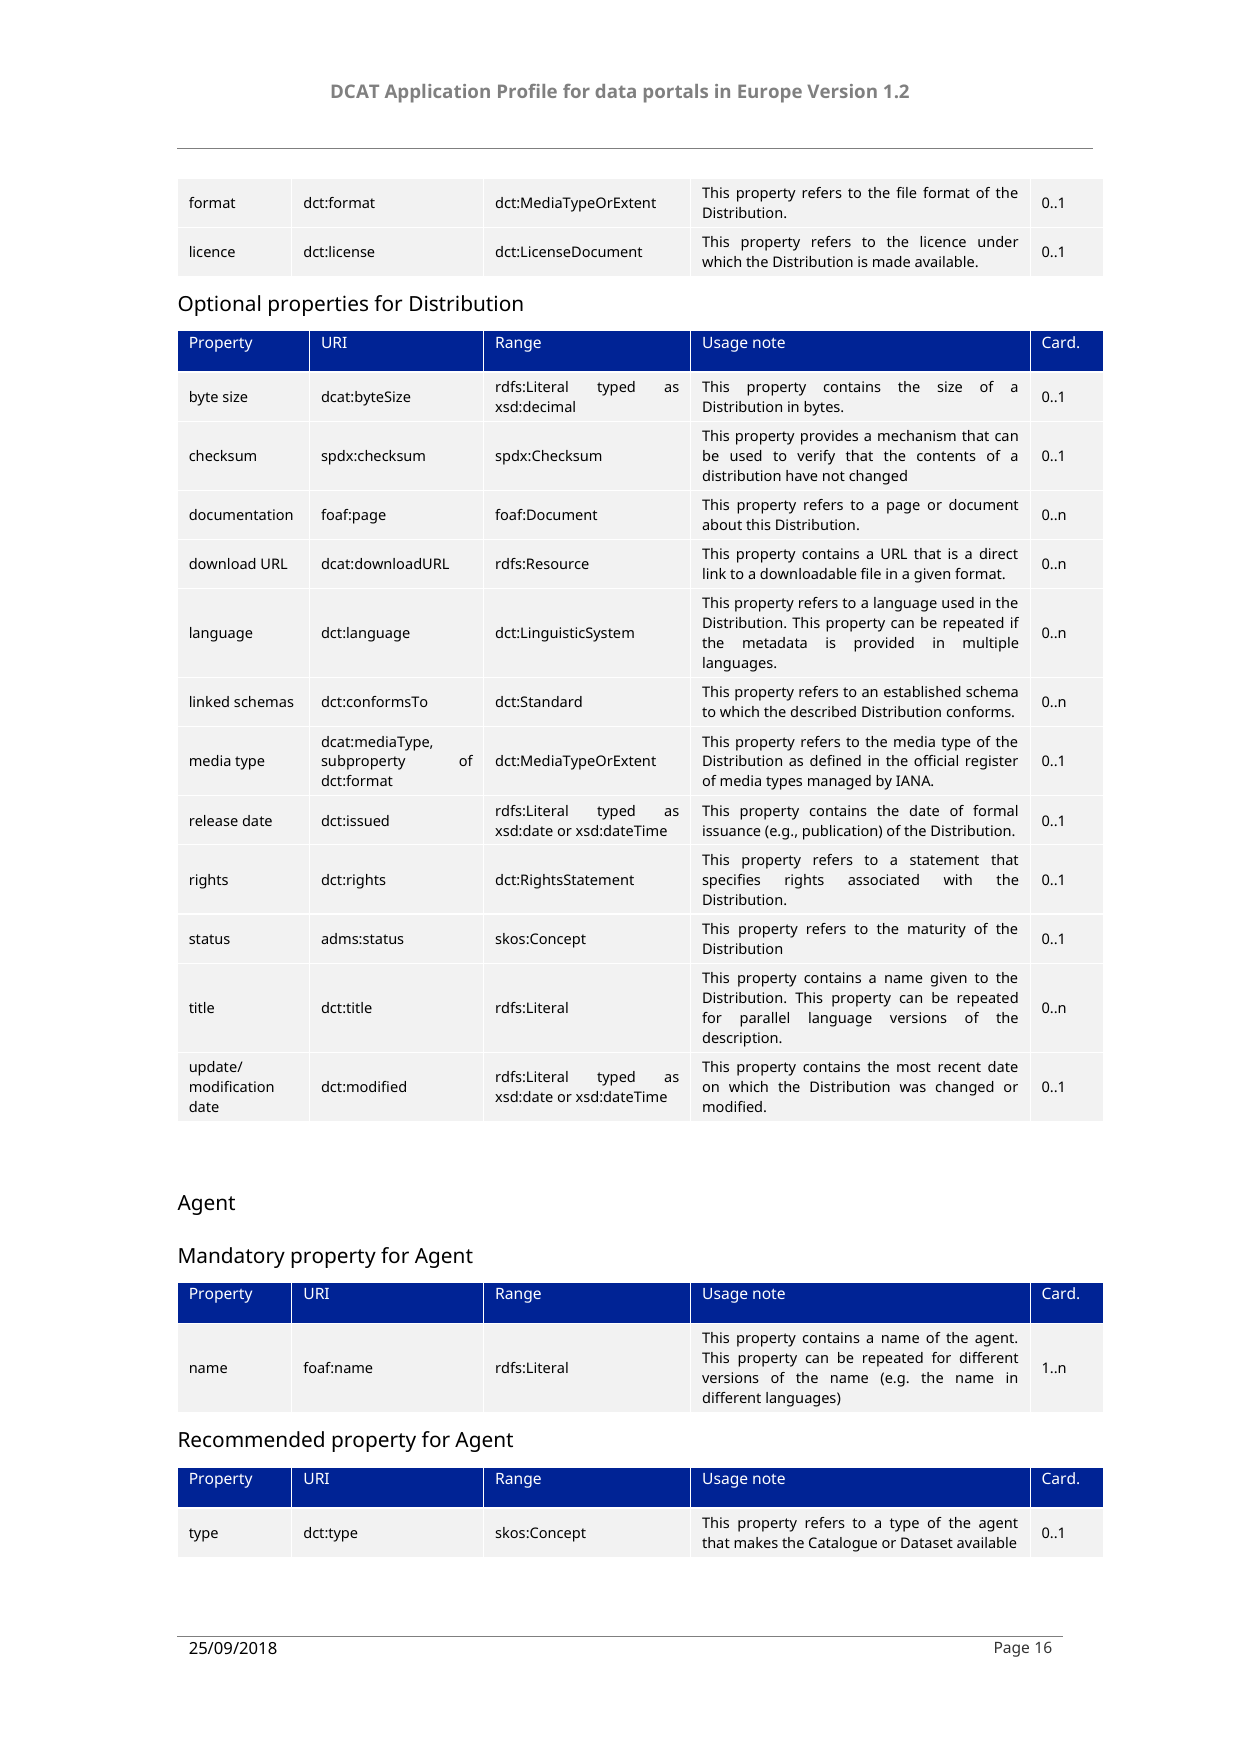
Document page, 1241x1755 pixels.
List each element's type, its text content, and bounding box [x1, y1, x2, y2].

table_cell 0..1 [1031, 915, 1103, 963]
table_header URI [292, 1283, 483, 1323]
table_cell 0..1 [1031, 1053, 1103, 1121]
table_cell 0..1 [1031, 373, 1103, 421]
table_cell dct:format [292, 179, 483, 227]
table_cell dcat:byteSize [310, 373, 483, 421]
table_cell This property refers to a page or document about this Distribution. [691, 491, 1030, 539]
table_cell This property refers to the media type of the Distribution as defined in the official register of media types managed by IANA. [691, 727, 1030, 795]
table_cell byte size [178, 373, 309, 421]
table_cell media type [178, 727, 309, 795]
table_cell 0..1 [1031, 796, 1103, 844]
table_cell This property refers to a language used in the Distribution. This property can be repeated if the metadata is provided in multiple languages. [691, 589, 1030, 677]
subtitle Recommended property for Agent [177, 1426, 1063, 1454]
table_cell 0..n [1031, 491, 1103, 539]
table_cell skos:Concept [484, 1509, 690, 1557]
table_cell release date [178, 796, 309, 844]
table_cell dct:LicenseDocument [484, 228, 690, 276]
subtitle Optional properties for Distribution [177, 289, 1063, 318]
table_cell This property refers to a type of the agent that makes the Catalogue or Dataset available [691, 1509, 1030, 1557]
table_cell rdfs:Literal [484, 1324, 690, 1412]
table_cell This property refers to an established schema to which the described Distribution conforms. [691, 678, 1030, 726]
table_cell 0..n [1031, 964, 1103, 1052]
table_cell dct:conformsTo [310, 678, 483, 726]
table_cell dct:language [310, 589, 483, 677]
table_cell skos:Concept [484, 915, 690, 963]
table_cell rdfs:Literal typed as xsd:date or xsd:dateTime [484, 796, 690, 844]
table_cell dct:title [310, 964, 483, 1052]
table_cell dct:LinguisticSystem [484, 589, 690, 677]
table_cell spdx:Checksum [484, 422, 690, 490]
table_cell This property contains a name given to the Distribution. This property can be repeated for parallel language versions of the description. [691, 964, 1030, 1052]
table_header URI [310, 331, 483, 371]
subtitle Agent [177, 1188, 1063, 1216]
table_cell documentation [178, 491, 309, 539]
table_cell dct:MediaTypeOrExtent [484, 727, 690, 795]
table_cell dct:type [292, 1509, 483, 1557]
table_header Card. [1031, 331, 1103, 371]
table_cell This property refers to a statement that specifies rights associated with the Distribution. [691, 845, 1030, 913]
table_header Usage note [691, 1468, 1030, 1507]
table_header Card. [1031, 1283, 1103, 1323]
table_header Usage note [691, 1283, 1030, 1323]
table_cell This property refers to the maturity of the Distribution [691, 915, 1030, 963]
table_cell rdfs:Literal typed as xsd:date or xsd:dateTime [484, 1053, 690, 1121]
table_cell download URL [178, 540, 309, 588]
table_cell type [178, 1509, 291, 1557]
table_cell dcat:downloadURL [310, 540, 483, 588]
table_cell dct:RightsStatement [484, 845, 690, 913]
table_cell This property contains the size of a Distribution in bytes. [691, 373, 1030, 421]
table_header Usage note [691, 331, 1030, 371]
table_cell 0..n [1031, 540, 1103, 588]
table_cell 0..1 [1031, 845, 1103, 913]
table_cell foaf:page [310, 491, 483, 539]
table_header URI [292, 1468, 483, 1507]
table_cell dcat:mediaType, subproperty of dct:format [310, 727, 483, 795]
table_header Range [484, 1283, 690, 1323]
table_cell dct:license [292, 228, 483, 276]
table_cell status [178, 915, 309, 963]
table_cell This property contains a URL that is a direct link to a downloadable file in a given format. [691, 540, 1030, 588]
table_header Property [178, 331, 309, 371]
table_cell This property contains the date of formal issuance (e.g., publication) of the Distribution. [691, 796, 1030, 844]
table_cell linked schemas [178, 678, 309, 726]
table_cell 0..n [1031, 678, 1103, 726]
table_cell This property contains the most recent date on which the Distribution was changed or modified. [691, 1053, 1030, 1121]
table_cell 0..1 [1031, 228, 1103, 276]
table_cell adms:status [310, 915, 483, 963]
table_cell checksum [178, 422, 309, 490]
table_cell dct:Standard [484, 678, 690, 726]
table_cell language [178, 589, 309, 677]
table_cell This property provides a mechanism that can be used to verify that the contents of a distribution have not changed [691, 422, 1030, 490]
table_cell 0..1 [1031, 727, 1103, 795]
table_cell rdfs:Literal typed as xsd:decimal [484, 373, 690, 421]
table_cell update/ modification date [178, 1053, 309, 1121]
table_cell dct:MediaTypeOrExtent [484, 179, 690, 227]
table_cell dct:rights [310, 845, 483, 913]
table_header Property [178, 1468, 291, 1507]
table_cell rdfs:Literal [484, 964, 690, 1052]
table_cell foaf:Document [484, 491, 690, 539]
table_cell 1..n [1031, 1324, 1103, 1412]
table_cell 0..n [1031, 589, 1103, 677]
table_cell dct:modified [310, 1053, 483, 1121]
table_cell 0..1 [1031, 1509, 1103, 1557]
table_cell licence [178, 228, 291, 276]
table_cell 0..1 [1031, 422, 1103, 490]
table_header Range [484, 331, 690, 371]
table_cell name [178, 1324, 291, 1412]
table_cell 0..1 [1031, 179, 1103, 227]
table_cell format [178, 179, 291, 227]
table_header Card. [1031, 1468, 1103, 1507]
table_cell title [178, 964, 309, 1052]
table_cell dct:issued [310, 796, 483, 844]
subtitle Mandatory property for Agent [177, 1241, 1063, 1269]
table_cell rdfs:Resource [484, 540, 690, 588]
table_header Range [484, 1468, 690, 1507]
table_header Property [178, 1283, 291, 1323]
table_cell spdx:checksum [310, 422, 483, 490]
table_cell This property contains a name of the agent. This property can be repeated for different versions of the name (e.g. the name in different languages) [691, 1324, 1030, 1412]
table_cell This property refers to the licence under which the Distribution is made available. [691, 228, 1030, 276]
table_cell This property refers to the file format of the Distribution. [691, 179, 1030, 227]
table_cell foaf:name [292, 1324, 483, 1412]
table_cell rights [178, 845, 309, 913]
